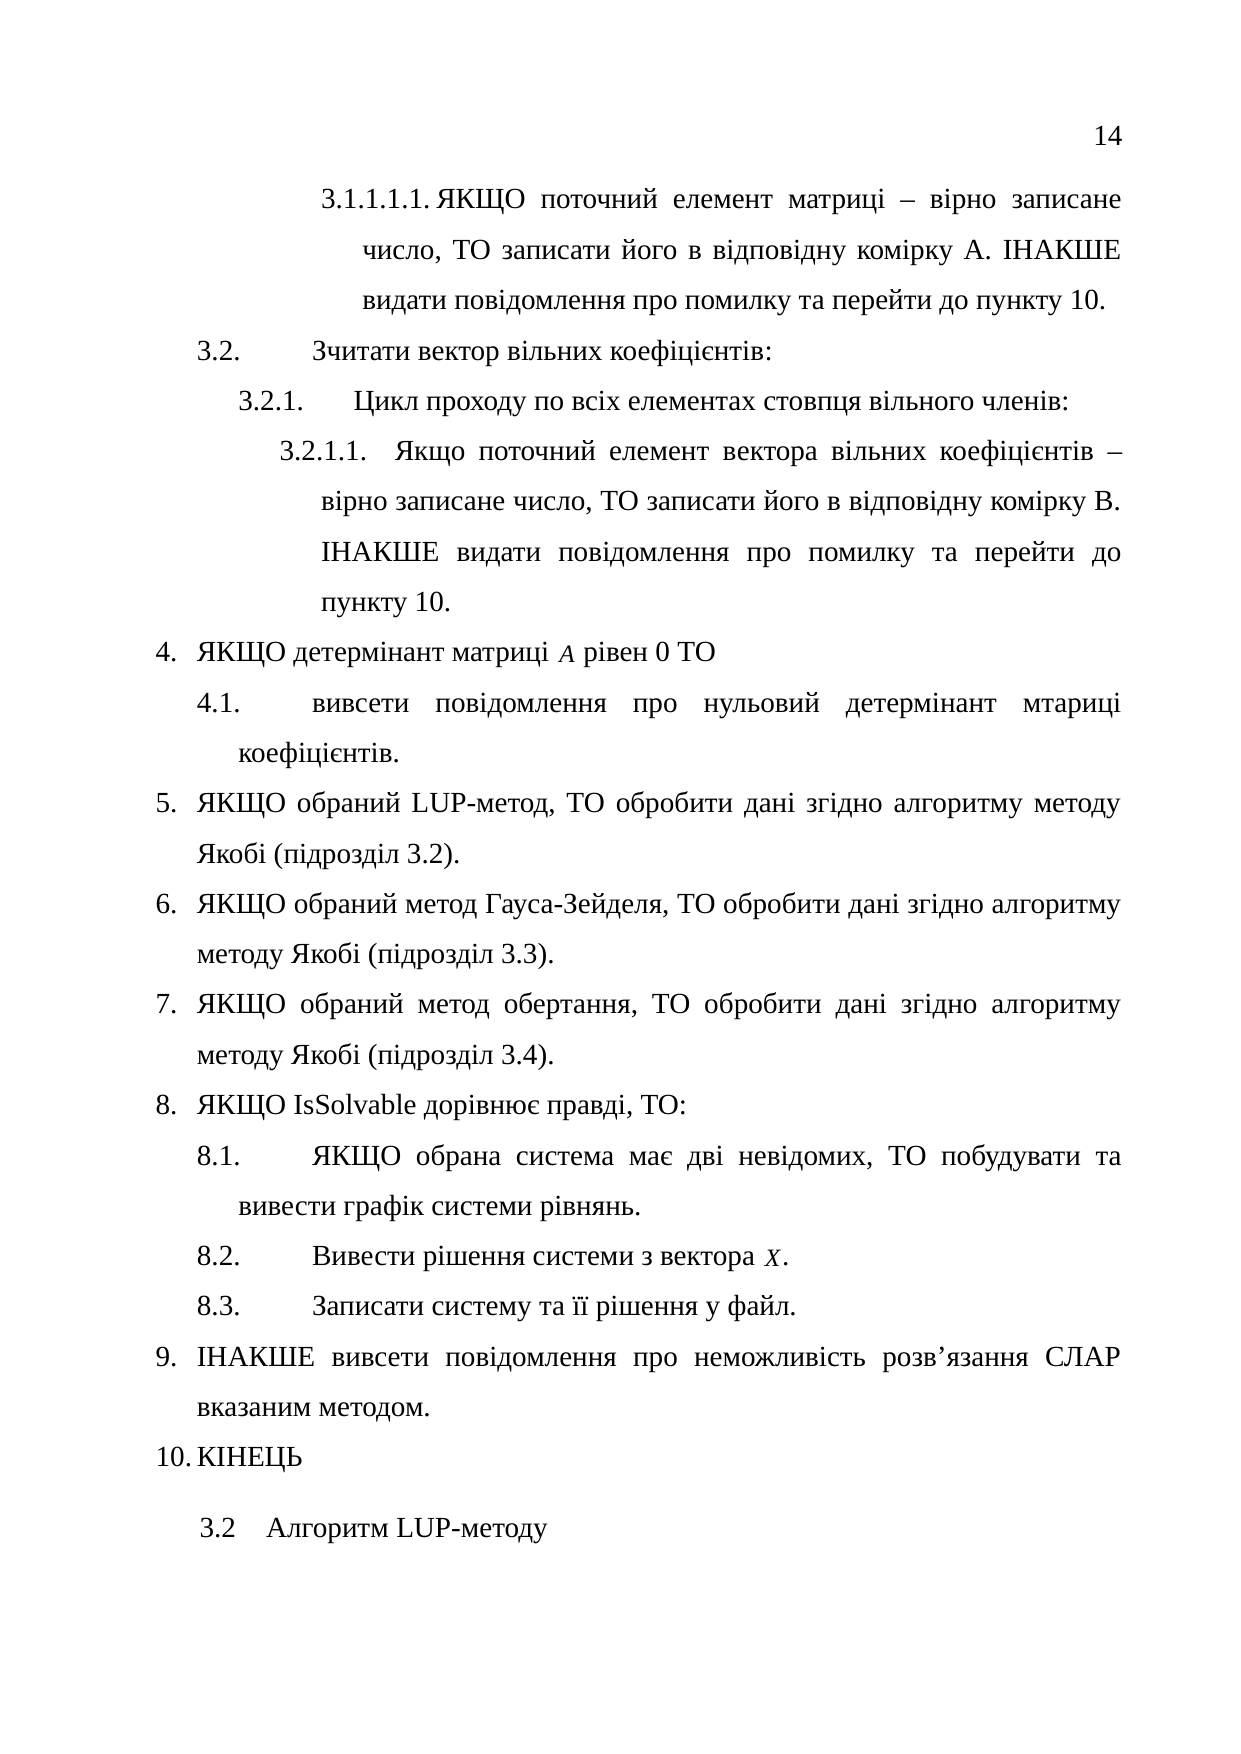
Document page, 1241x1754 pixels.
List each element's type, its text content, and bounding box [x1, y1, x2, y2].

list ЯКЩО обраний метод обертання, ТО обробити дані згідно алгоритму методу Якобі (підрозділ 3.4). [155, 987, 1122, 1071]
list ЯКЩО обраний метод Гауса-Зейделя, ТО обробити дані згідно алгоритму методу Якобі (підрозділ 3.3). [155, 886, 1122, 970]
list ЯКЩО поточний елемент матриці – вірно записане число, ТО записати його в відповідну комірку A. ІНАКШЕ видати повідомлення про помилку та перейти до пункту 10. [321, 182, 1122, 316]
list Якщо поточний елемент вектора вільних коефіцієнтів – вірно записане число, ТО записати його в відповідну комірку B. ІНАКШЕ видати повідомлення про помилку та перейти до пункту 10. [279, 433, 1122, 618]
list ЯКЩО обраний LUP-метод, ТО обробити дані згідно алгоритму методу Якобі (підрозділ 3.2). [155, 785, 1122, 869]
list ЯКЩО детермінант матриці рівен 0 ТО [155, 634, 1122, 668]
list ЯКЩО обрана система має дві невідомих, ТО побудувати та вивести графік системи рівнянь. [197, 1138, 1122, 1221]
list Зчитати вектор вільних коефіцієнтів: [197, 333, 1122, 366]
list вивсети повідомлення про нульовий детермінант мтариці коефіцієнтів. [197, 685, 1122, 769]
subtitle Алгоритм LUP-методу [118, 1511, 1122, 1544]
list Вивести рішення системи з вектора . [197, 1238, 1122, 1272]
list Цикл проходу по всіх елементах стовпця вільного членів: [238, 383, 1122, 416]
list КІНЕЦЬ [155, 1439, 1122, 1473]
list ЯКЩО IsSolvable дорівнює правді, ТО: [155, 1087, 1122, 1121]
list ІНАКШЕ вивсети повідомлення про неможливість розв’язання СЛАР вказаним методом. [155, 1339, 1122, 1423]
list Записати систему та її рішення у файл. [197, 1288, 1122, 1322]
